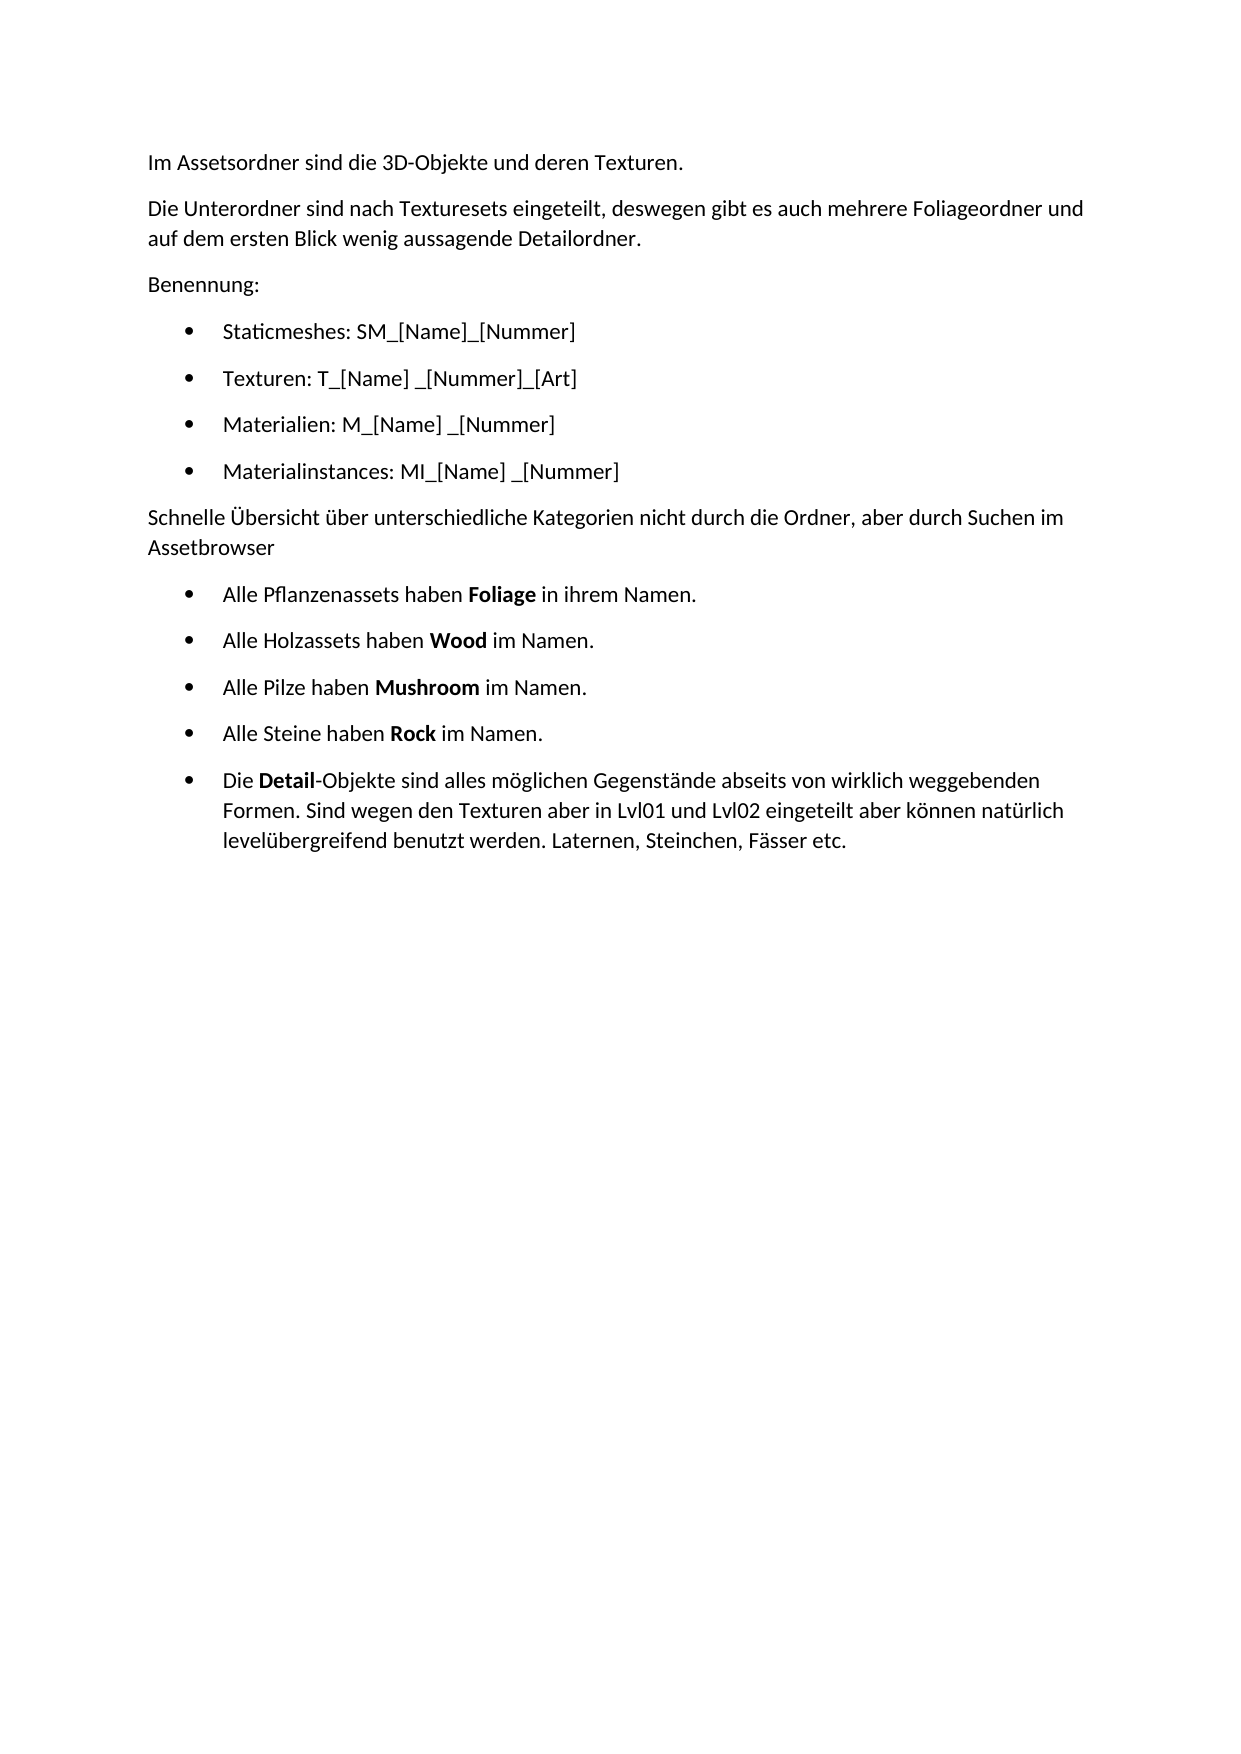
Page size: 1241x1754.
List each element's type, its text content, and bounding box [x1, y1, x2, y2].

list Alle Steine haben Rock im Namen. [185, 719, 1093, 748]
text Benennung: [148, 271, 1093, 299]
text Im Assetsordner sind die 3D-Objekte und deren Texturen. [148, 148, 1093, 176]
list Die Detail-Objekte sind alles möglichen Gegenstände abseits von wirklich weggebenden Formen. Sind wegen den Texturen aber in Lvl01 und Lvl02 eingeteilt aber können natürlich levelübergreifend benutzt werden. Laternen, Steinchen, Fässer etc. [185, 766, 1093, 854]
list Texturen: T_[Name] _[Nummer]_[Art] [185, 364, 1093, 392]
list Staticmeshes: SM_[Name]_[Nummer] [185, 317, 1093, 345]
text Schnelle Übersicht über unterschiedliche Kategorien nicht durch die Ordner, aber durch Suchen im Assetbrowser [148, 503, 1093, 561]
text Die Unterordner sind nach Texturesets eingeteilt, deswegen gibt es auch mehrere Foliageordner und auf dem ersten Blick wenig aussagende Detailordner. [148, 194, 1093, 252]
list Materialien: M_[Name] _[Nummer] [185, 410, 1093, 438]
list Alle Pflanzenassets haben Foliage in ihrem Namen. [185, 580, 1093, 608]
list Alle Pilze haben Mushroom im Namen. [185, 673, 1093, 701]
list Alle Holzassets haben Wood im Namen. [185, 626, 1093, 654]
list Materialinstances: MI_[Name] _[Nummer] [185, 457, 1093, 485]
